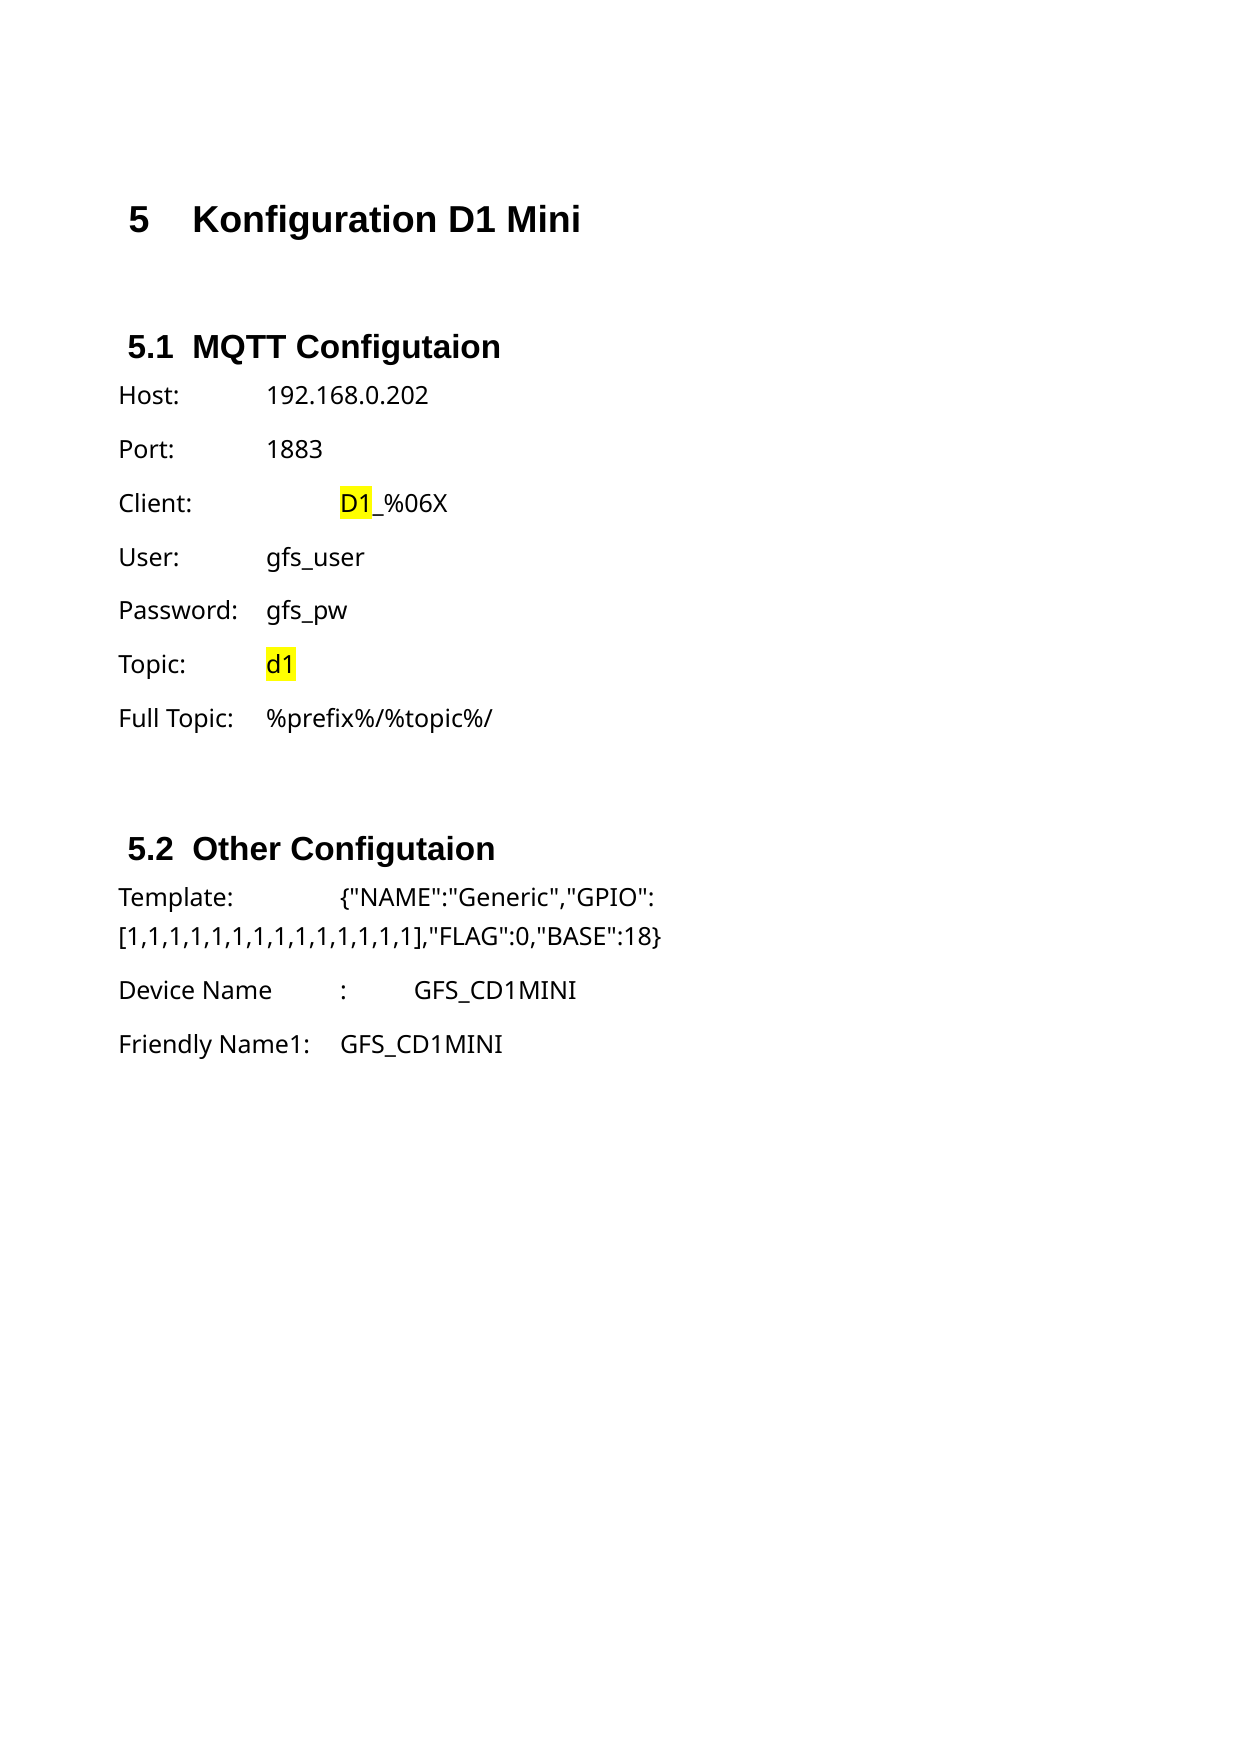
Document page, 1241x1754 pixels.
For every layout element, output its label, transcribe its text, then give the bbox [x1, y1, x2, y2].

text Device Name : GFS_CD1MINI [118, 973, 1122, 1007]
text User: gfs_user [118, 539, 1122, 573]
text Port: 1883 [118, 432, 1122, 466]
text Topic: d1 [118, 647, 1122, 681]
text Password: gfs_pw [118, 593, 1122, 627]
text Friendly Name1: GFS_CD1MINI [118, 1026, 1122, 1061]
subtitle Konfiguration D1 Mini [118, 197, 1122, 240]
text Client: D1_%06X [118, 486, 1122, 519]
subtitle MQTT Configutaion [118, 327, 1122, 366]
text Template: {"NAME":"Generic","GPIO":[1,1,1,1,1,1,1,1,1,1,1,1,1,1],"FLAG":0,"BASE":18} [118, 880, 1122, 953]
text Full Topic: %prefix%/%topic%/ [118, 701, 1122, 734]
subtitle Other Configutaion [118, 829, 1122, 867]
text Host: 192.168.0.202 [118, 378, 1122, 412]
